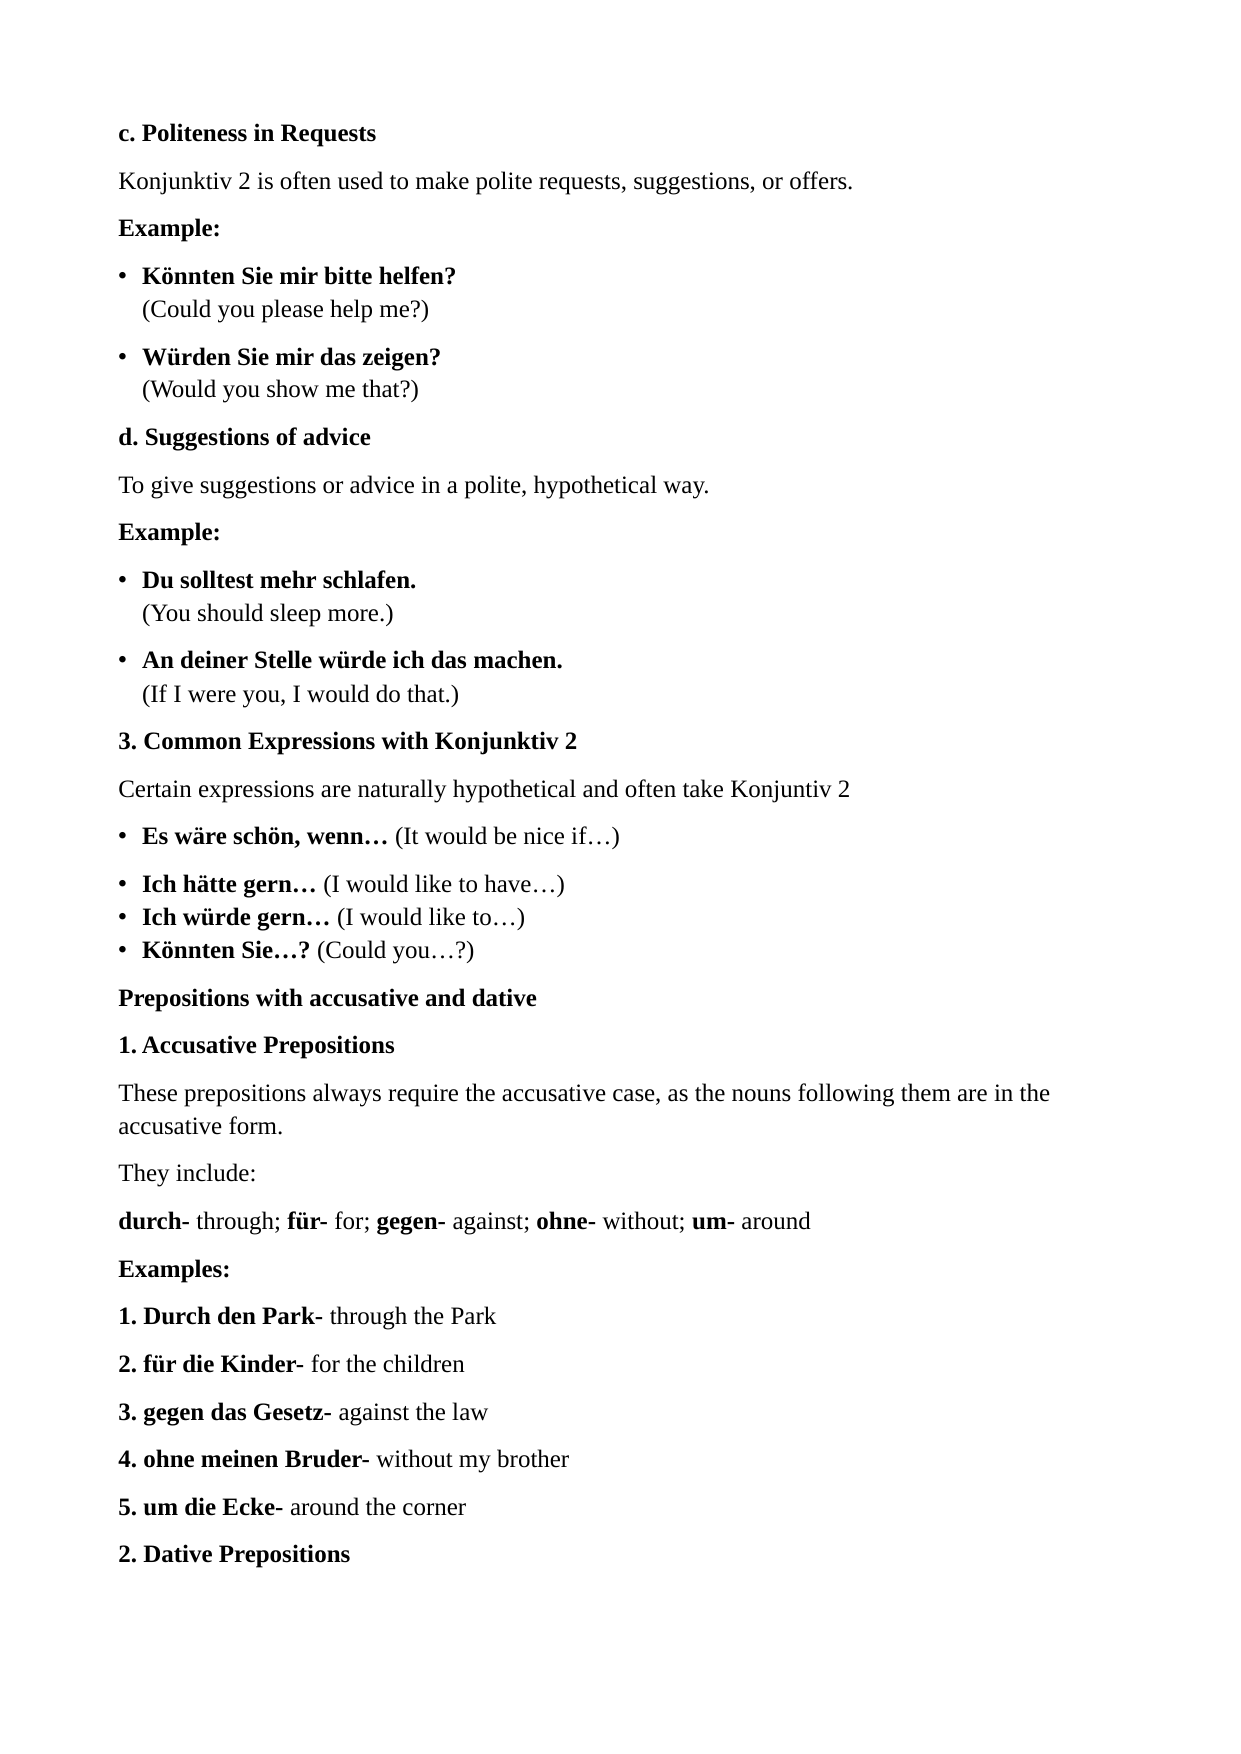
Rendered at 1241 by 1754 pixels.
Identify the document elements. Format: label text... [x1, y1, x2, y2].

list Du solltest mehr schlafen. (You should sleep more.) [118, 565, 1122, 627]
text Prepositions with accusative and dative [118, 983, 1122, 1011]
text 4. ohne meinen Bruder- without my brother [118, 1444, 1122, 1473]
text 3. gegen das Gesetz- against the law [118, 1397, 1122, 1425]
text They include: [118, 1158, 1122, 1187]
text 1. Durch den Park- through the Park [118, 1301, 1122, 1330]
text Konjunktiv 2 is often used to make polite requests, suggestions, or offers. [118, 166, 1122, 194]
text 5. um die Ecke- around the corner [118, 1492, 1122, 1521]
text Examples: [118, 1254, 1122, 1282]
text 3. Common Expressions with Konjunktiv 2 [118, 726, 1122, 755]
text Certain expressions are naturally hypothetical and often take Konjuntiv 2 [118, 774, 1122, 803]
text Example: [118, 517, 1122, 546]
list An deiner Stelle würde ich das machen. (If I were you, I would do that.) [118, 646, 1122, 707]
text To give suggestions or advice in a polite, hypothetical way. [118, 470, 1122, 498]
list Könnten Sie…? (Could you…?) [118, 935, 1122, 964]
list Ich würde gern… (I would like to…) [118, 902, 1122, 931]
list Ich hätte gern… (I would like to have…) [118, 869, 1122, 898]
list Würden Sie mir das zeigen? (Would you show me that?) [118, 342, 1122, 403]
list Könnten Sie mir bitte helfen? (Could you please help me?) [118, 261, 1122, 323]
text 2. für die Kinder- for the children [118, 1349, 1122, 1378]
text These prepositions always require the accusative case, as the nouns following them are in the accusative form. [118, 1078, 1122, 1140]
text 1. Accusative Prepositions [118, 1030, 1122, 1059]
text Example: [118, 213, 1122, 242]
text d. Suggestions of advice [118, 422, 1122, 451]
text durch- through; für- for; gegen- against; ohne- without; um- around [118, 1206, 1122, 1235]
text 2. Dative Prepositions [118, 1539, 1122, 1568]
text c. Politeness in Requests [118, 118, 1122, 147]
list Es wäre schön, wenn… (It would be nice if…) [118, 821, 1122, 850]
